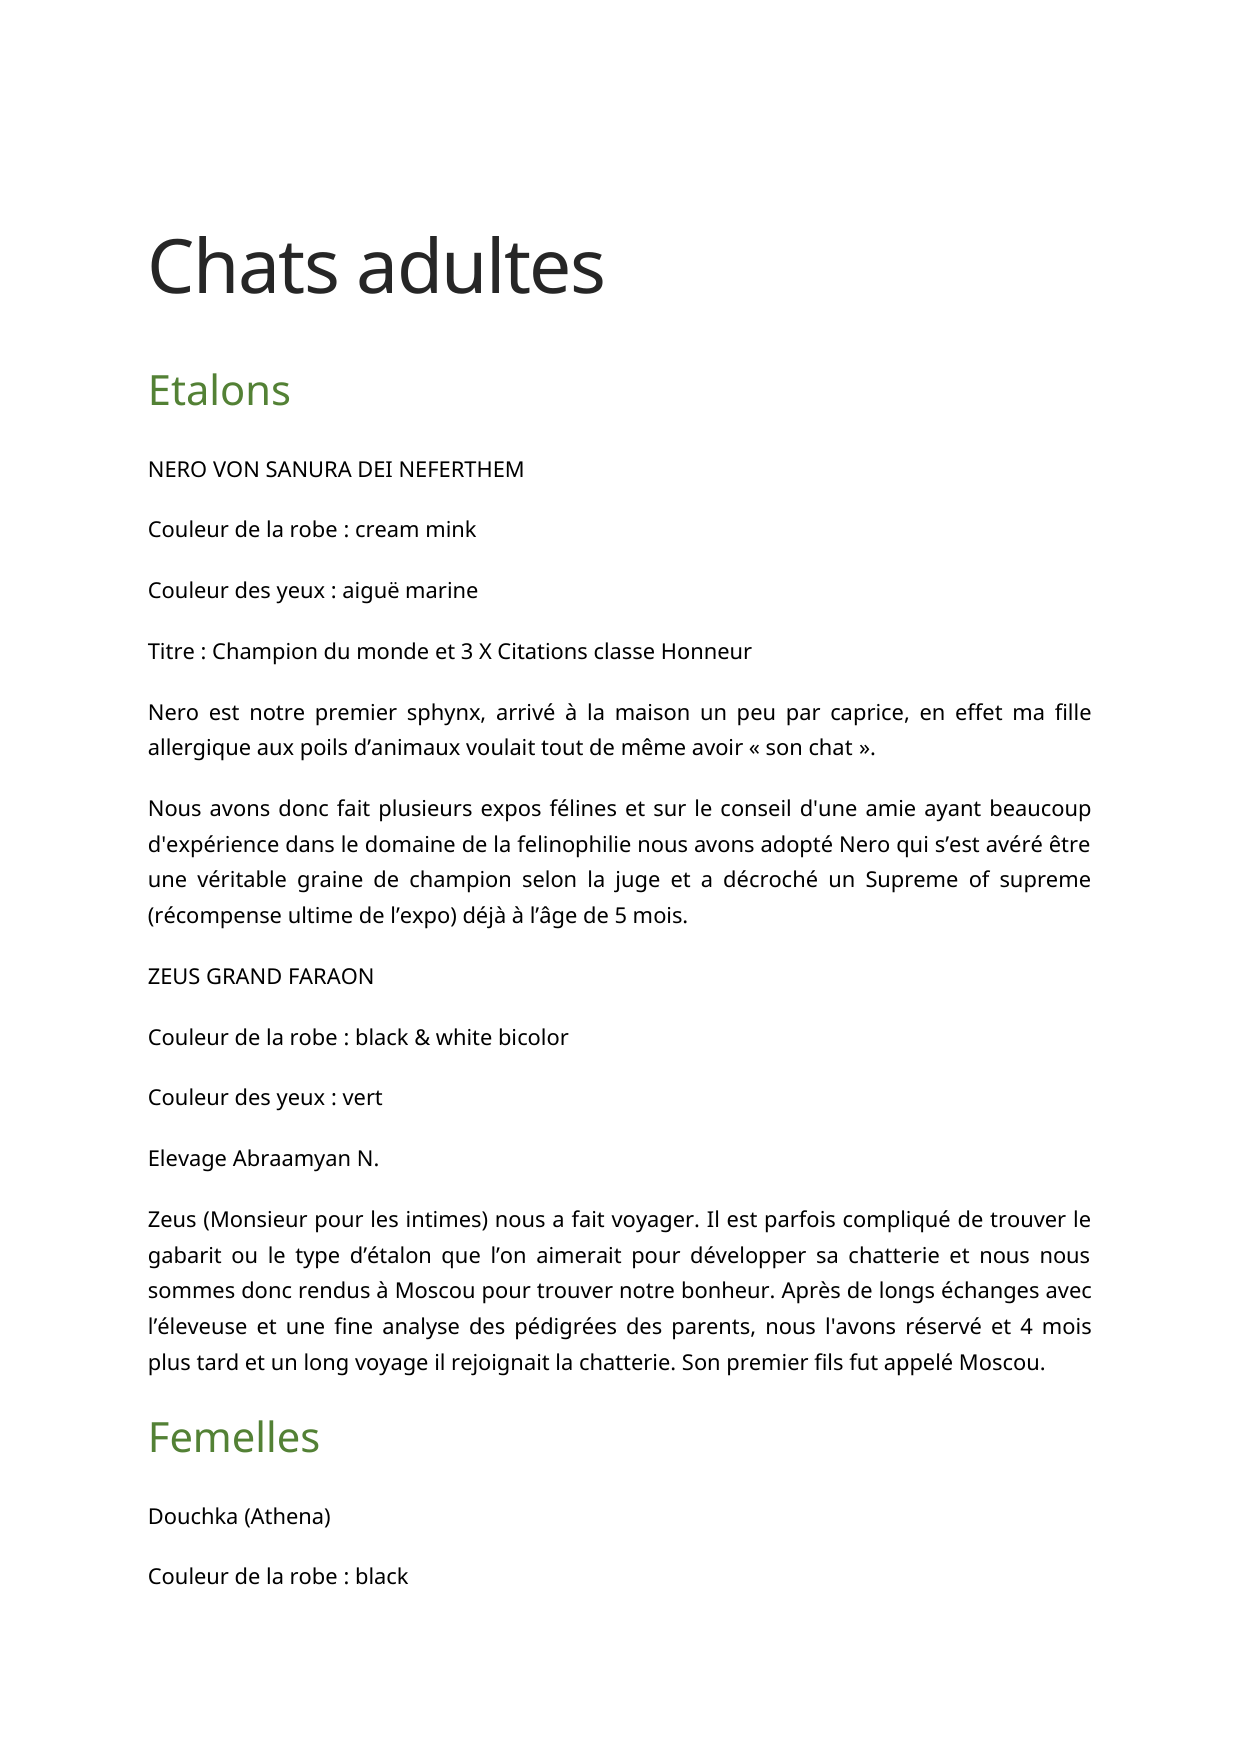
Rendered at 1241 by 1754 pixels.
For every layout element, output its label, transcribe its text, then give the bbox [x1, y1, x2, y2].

text Couleur des yeux : vert [148, 1082, 1093, 1112]
text Couleur de la robe : black & white bicolor [148, 1022, 1093, 1051]
text Chats adultes [148, 213, 1093, 315]
text Elevage Abraamyan N. [148, 1143, 1093, 1173]
text Nero est notre premier sphynx, arrivé à la maison un peu par caprice, en effet ma fille allergique aux poils d’animaux voulait tout de même avoir « son chat ». [148, 697, 1093, 762]
subtitle Femelles [148, 1407, 1093, 1464]
text Nous avons donc fait plusieurs expos félines et sur le conseil d'une amie ayant beaucoup d'expérience dans le domaine de la felinophilie nous avons adopté Nero qui s’est avéré être une véritable graine de champion selon la juge et a décroché un Supreme of supreme (récompense ultime de l’expo) déjà à l’âge de 5 mois. [148, 793, 1093, 930]
subtitle Etalons [148, 361, 1093, 417]
text Zeus (Monsieur pour les intimes) nous a fait voyager. Il est parfois compliqué de trouver le gabarit ou le type d’étalon que l’on aimerait pour développer sa chatterie et nous nous sommes donc rendus à Moscou pour trouver notre bonheur. Après de longs échanges avec l’éleveuse et une fine analyse des pédigrées des parents, nous l'avons réservé et 4 mois plus tard et un long voyage il rejoignait la chatterie. Son premier fils fut appelé Moscou. [148, 1204, 1093, 1377]
text Douchka (Athena) [148, 1501, 1093, 1530]
text Couleur de la robe : cream mink [148, 514, 1093, 544]
text ZEUS GRAND FARAON [148, 961, 1093, 991]
text Couleur de la robe : black [148, 1561, 1093, 1591]
text NERO VON SANURA DEI NEFERTHEM [148, 454, 1093, 483]
text Titre : Champion du monde et 3 X Citations classe Honneur [148, 636, 1093, 666]
text Couleur des yeux : aiguë marine [148, 575, 1093, 605]
